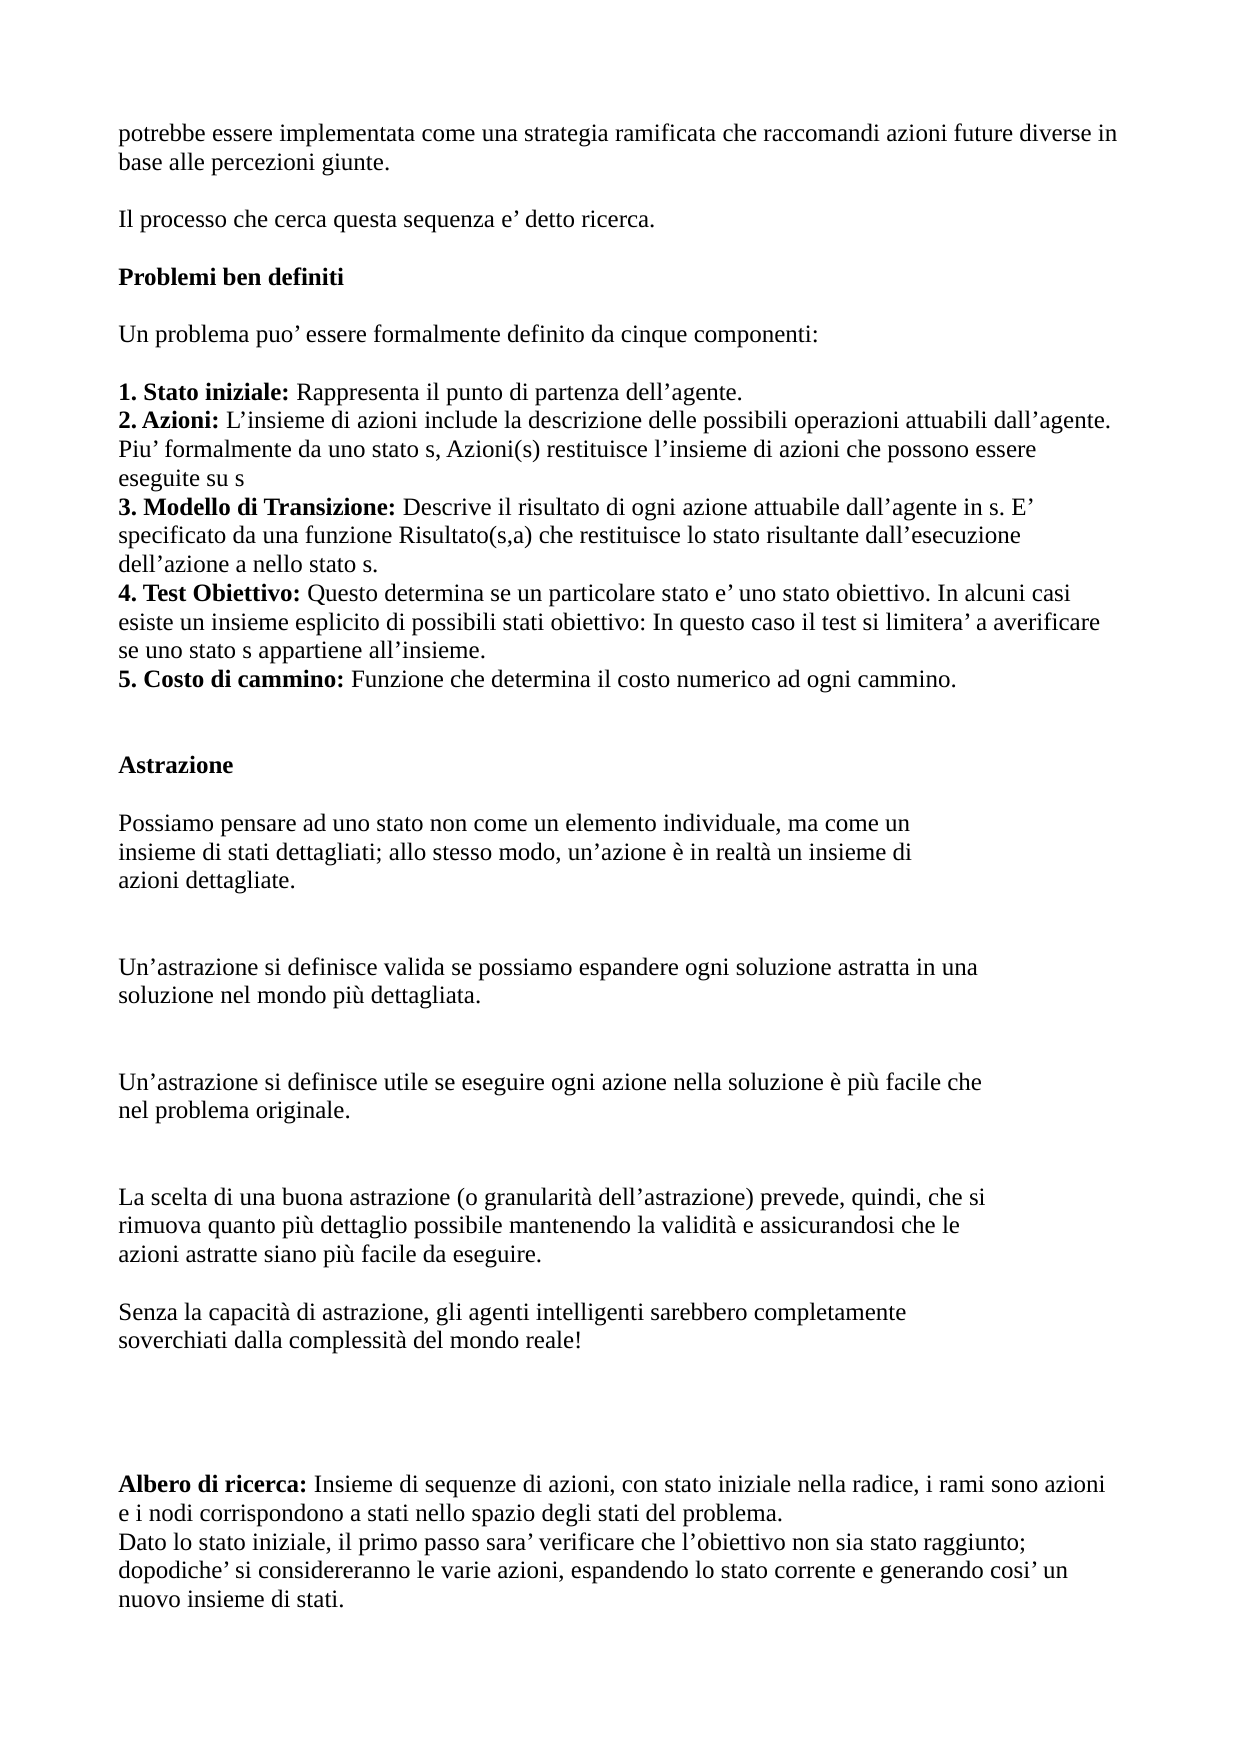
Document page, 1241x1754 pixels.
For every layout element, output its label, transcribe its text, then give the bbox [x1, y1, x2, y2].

text La scelta di una buona astrazione (o granularità dell’astrazione) prevede, quindi, che si [118, 1182, 1122, 1211]
text soverchiati dalla complessità del mondo reale! [118, 1326, 1122, 1354]
text azioni astratte siano più facile da eseguire. [118, 1239, 1122, 1268]
text Problemi ben definiti [118, 262, 1122, 291]
text Un’astrazione si definisce utile se eseguire ogni azione nella soluzione è più facile che [118, 1067, 1122, 1096]
text soluzione nel mondo più dettagliata. [118, 981, 1122, 1009]
text Dato lo stato iniziale, il primo passo sara’ verificare che l’obiettivo non sia stato raggiunto; dopodiche’ si considereranno le varie azioni, espandendo lo stato corrente e generando cosi’ un nuovo insieme di stati. [118, 1527, 1122, 1613]
text Un’astrazione si definisce valida se possiamo espandere ogni soluzione astratta in una [118, 952, 1122, 981]
text 2. Azioni: L’insieme di azioni include la descrizione delle possibili operazioni attuabili dall’agente. Piu’ formalmente da uno stato s, Azioni(s) restituisce l’insieme di azioni che possono essere eseguite su s [118, 406, 1122, 492]
text Un problema puo’ essere formalmente definito da cinque componenti: [118, 319, 1122, 348]
text 3. Modello di Transizione: Descrive il risultato di ogni azione attuabile dall’agente in s. E’ specificato da una funzione Risultato(s,a) che restituisce lo stato risultante dall’esecuzione dell’azione a nello stato s. [118, 492, 1122, 578]
text Il processo che cerca questa sequenza e’ detto ricerca. [118, 204, 1122, 233]
text Possiamo pensare ad uno stato non come un elemento individuale, ma come un [118, 808, 1122, 837]
text nel problema originale. [118, 1096, 1122, 1124]
text potrebbe essere implementata come una strategia ramificata che raccomandi azioni future diverse in base alle percezioni giunte. [118, 118, 1122, 176]
text insieme di stati dettagliati; allo stesso modo, un’azione è in realtà un insieme di [118, 837, 1122, 866]
text 5. Costo di cammino: Funzione che determina il costo numerico ad ogni cammino. [118, 664, 1122, 693]
text Astrazione [118, 751, 1122, 779]
text 1. Stato iniziale: Rappresenta il punto di partenza dell’agente. [118, 377, 1122, 406]
text Senza la capacità di astrazione, gli agenti intelligenti sarebbero completamente [118, 1297, 1122, 1326]
text azioni dettagliate. [118, 866, 1122, 894]
text Albero di ricerca: Insieme di sequenze di azioni, con stato iniziale nella radice, i rami sono azioni e i nodi corrispondono a stati nello spazio degli stati del problema. [118, 1469, 1122, 1527]
text 4. Test Obiettivo: Questo determina se un particolare stato e’ uno stato obiettivo. In alcuni casi esiste un insieme esplicito di possibili stati obiettivo: In questo caso il test si limitera’ a averificare se uno stato s appartiene all’insieme. [118, 578, 1122, 664]
text rimuova quanto più dettaglio possibile mantenendo la validità e assicurandosi che le [118, 1211, 1122, 1239]
